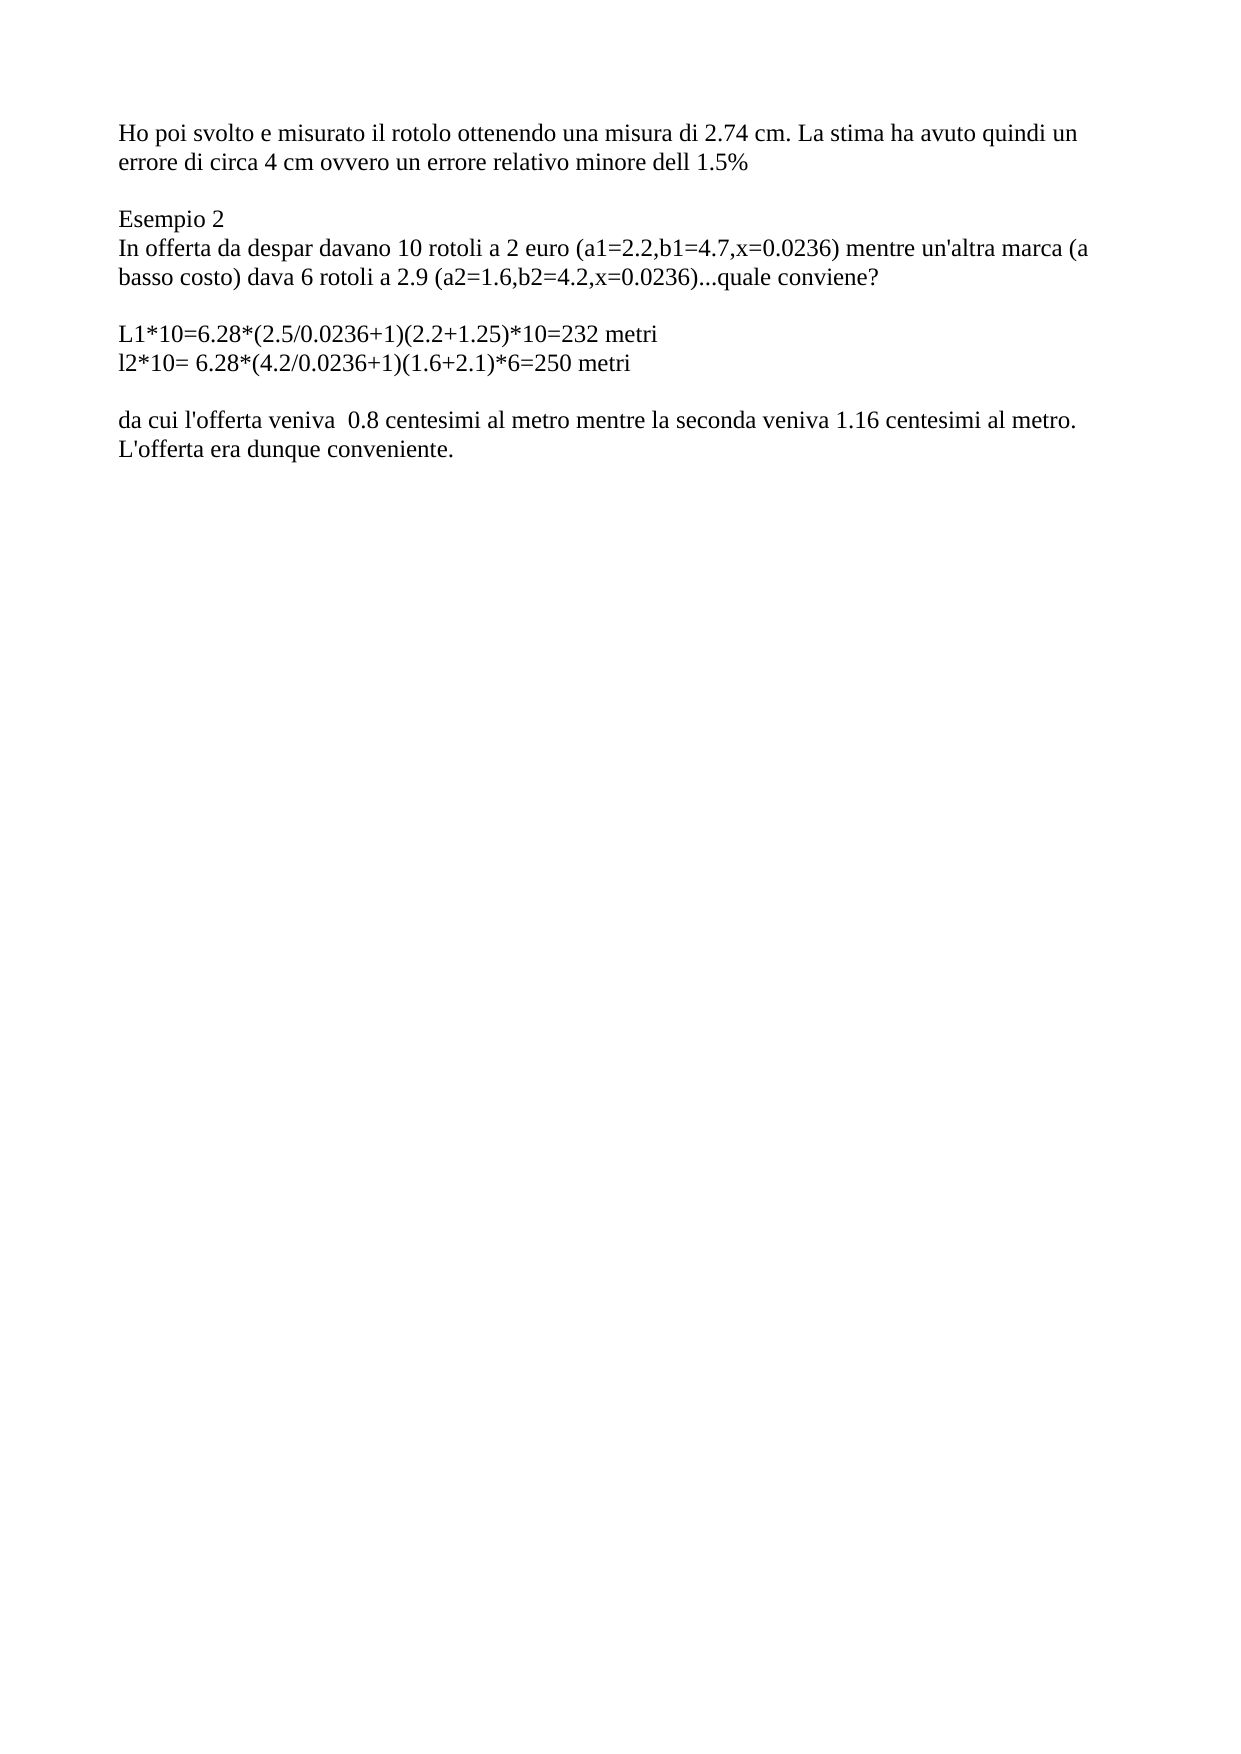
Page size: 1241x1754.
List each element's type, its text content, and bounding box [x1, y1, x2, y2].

text Ho poi svolto e misurato il rotolo ottenendo una misura di 2.74 cm. La stima ha avuto quindi un errore di circa 4 cm ovvero un errore relativo minore dell 1.5% [118, 118, 1122, 176]
text l2*10= 6.28*(4.2/0.0236+1)(1.6+2.1)*6=250 metri [118, 348, 1122, 377]
text L'offerta era dunque conveniente. [118, 434, 1122, 463]
text Esempio 2 [118, 204, 1122, 233]
text L1*10=6.28*(2.5/0.0236+1)(2.2+1.25)*10=232 metri [118, 319, 1122, 348]
text In offerta da despar davano 10 rotoli a 2 euro (a1=2.2,b1=4.7,x=0.0236) mentre un'altra marca (a basso costo) dava 6 rotoli a 2.9 (a2=1.6,b2=4.2,x=0.0236)...quale conviene? [118, 233, 1122, 291]
text da cui l'offerta veniva 0.8 centesimi al metro mentre la seconda veniva 1.16 centesimi al metro. [118, 406, 1122, 434]
